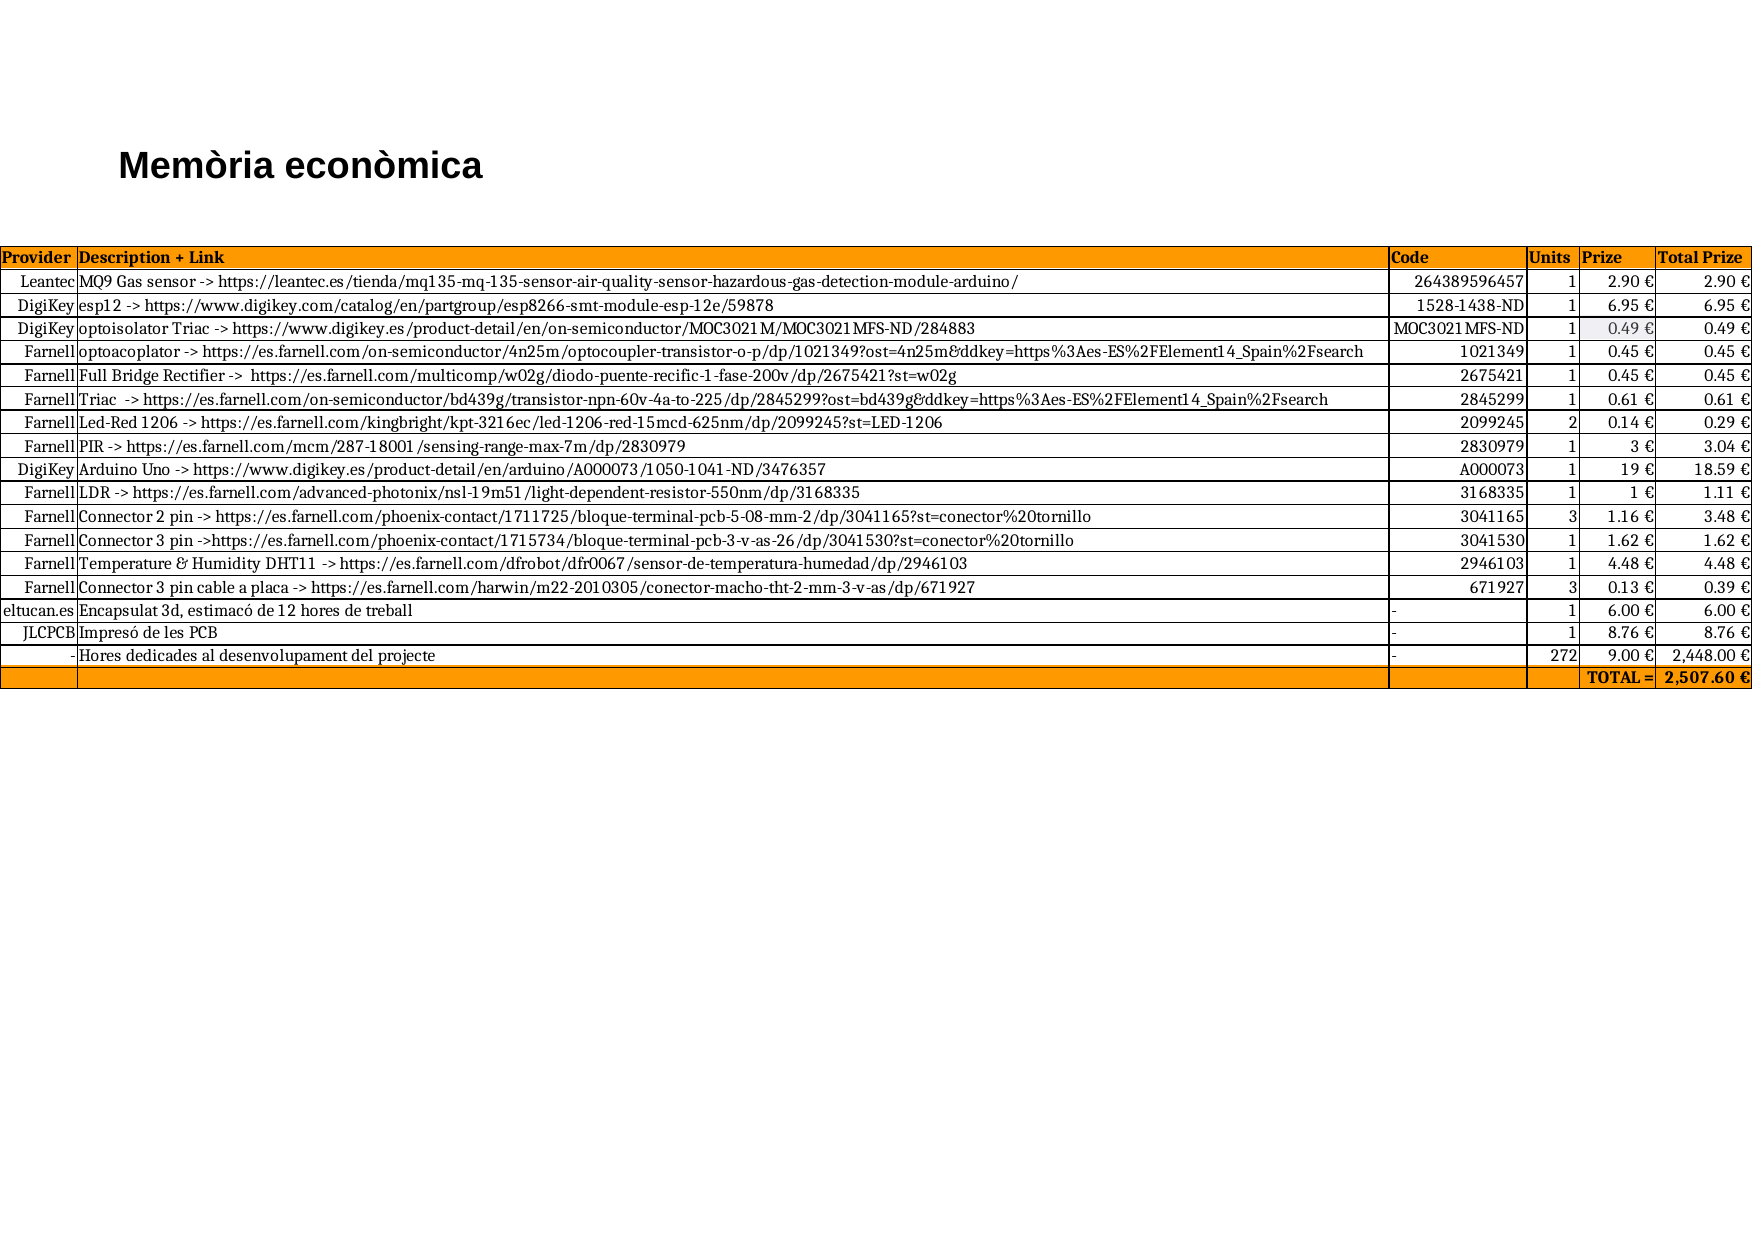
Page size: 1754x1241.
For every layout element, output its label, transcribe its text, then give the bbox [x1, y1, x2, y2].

subtitle Memòria econòmica [118, 143, 1636, 187]
